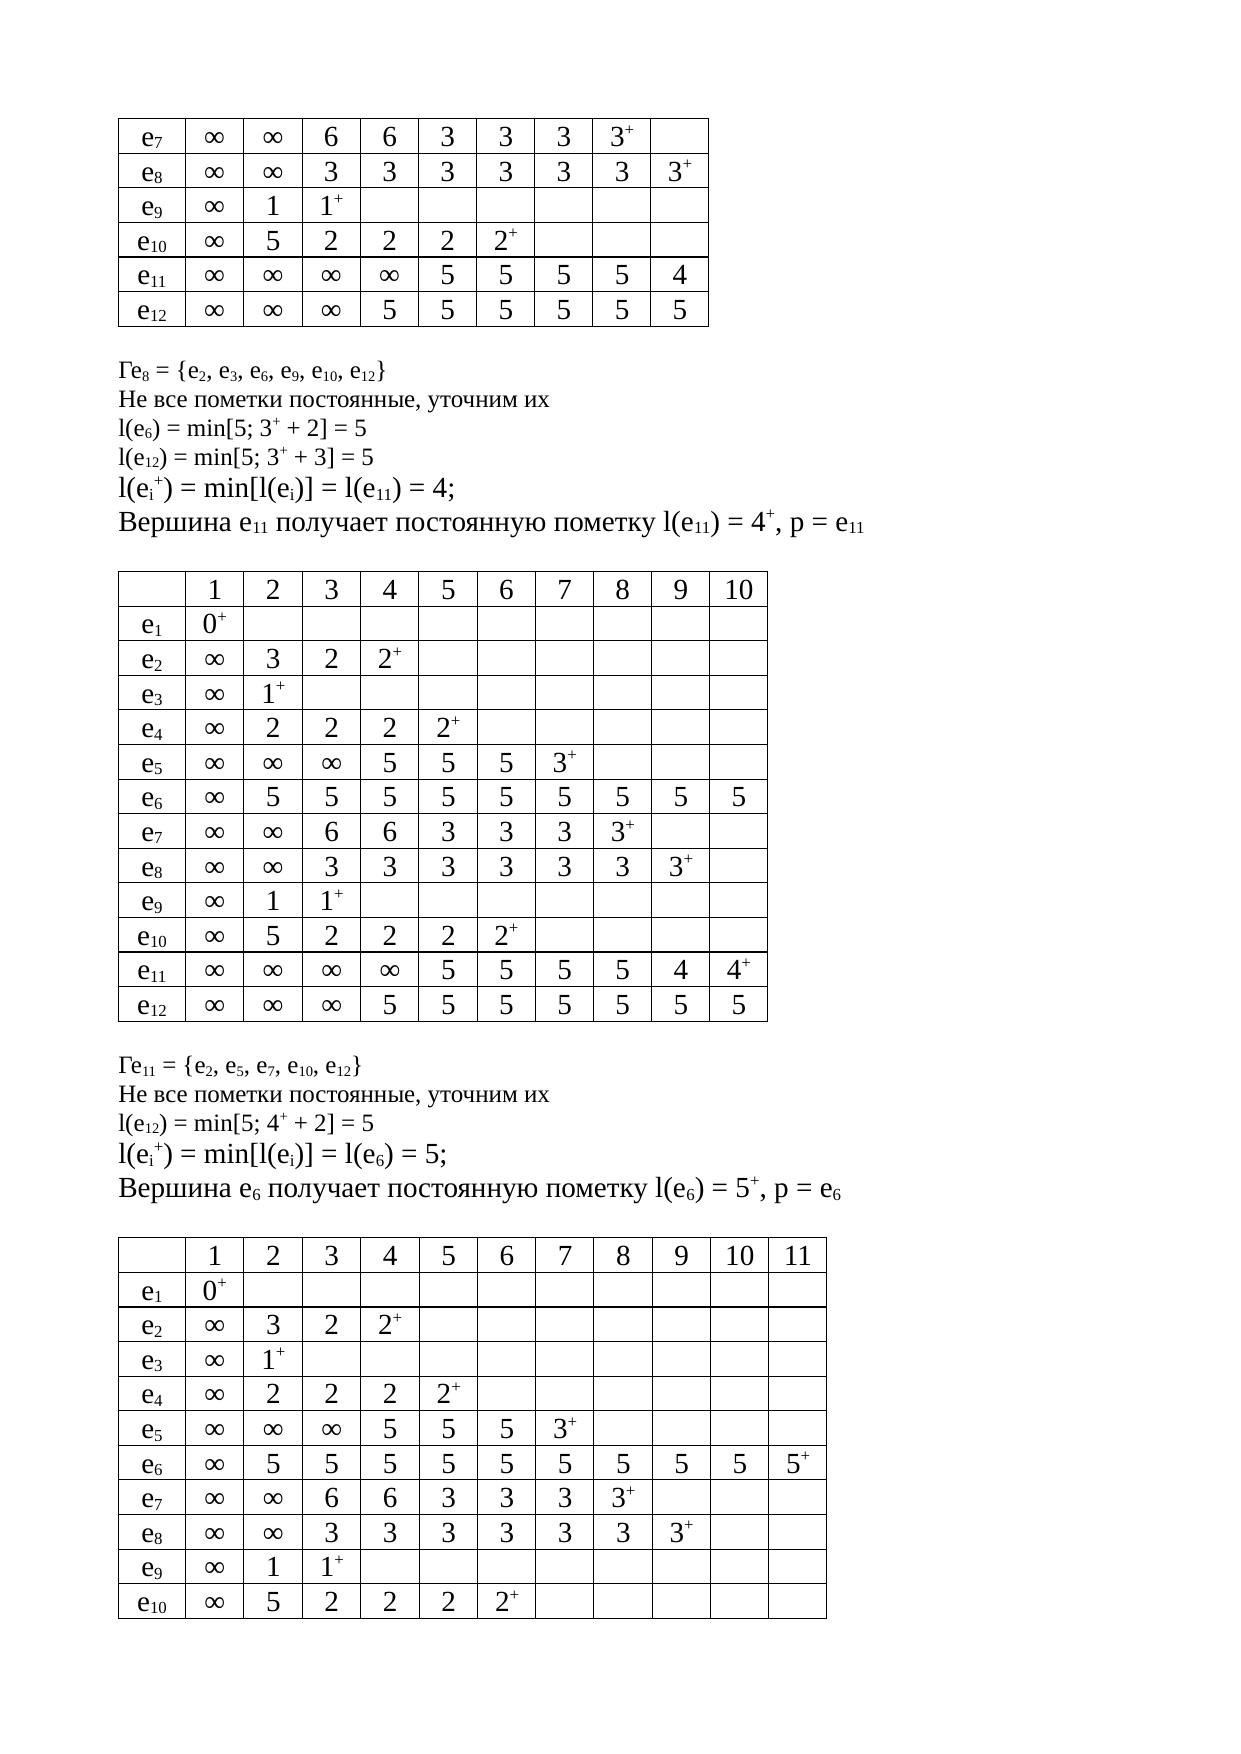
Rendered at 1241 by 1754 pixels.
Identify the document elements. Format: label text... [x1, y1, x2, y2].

table_cell ∞ [186, 953, 243, 986]
table_cell [711, 1515, 768, 1548]
table_cell 5 [244, 918, 302, 951]
table_cell 3 [419, 119, 476, 153]
table_cell [653, 1480, 710, 1514]
table_header 8 [594, 1238, 652, 1272]
table_cell ∞ [186, 745, 243, 778]
table_cell [244, 1273, 302, 1306]
table_cell [653, 1308, 710, 1341]
table_cell ∞ [186, 641, 243, 675]
table_cell [711, 1377, 768, 1410]
table_cell ∞ [244, 154, 302, 187]
table_cell 1+ [244, 676, 302, 709]
table_cell [303, 1342, 360, 1376]
table_cell [594, 710, 651, 744]
table_cell 3 [419, 849, 477, 882]
table_cell e5 [119, 1411, 185, 1445]
table_cell [536, 607, 593, 640]
table_cell 3+ [536, 1411, 593, 1445]
table_cell ∞ [186, 710, 243, 744]
table_cell [594, 1342, 652, 1376]
table_cell e8 [119, 849, 185, 882]
table_cell ∞ [244, 745, 302, 778]
table_cell 0+ [186, 1273, 243, 1306]
table_cell [711, 1342, 768, 1376]
table_cell ∞ [244, 1515, 302, 1548]
table_cell [710, 641, 767, 675]
table_cell ∞ [186, 1480, 243, 1514]
table_cell ∞ [303, 745, 360, 778]
table_cell e12 [119, 987, 185, 1021]
table_cell [303, 676, 360, 709]
table_cell 3+ [536, 745, 593, 778]
table_cell e11 [119, 953, 185, 986]
table_cell e7 [119, 1480, 185, 1514]
table_cell ∞ [244, 987, 302, 1021]
table_cell 5 [594, 953, 651, 986]
table_cell [769, 1584, 826, 1618]
table_cell [710, 883, 767, 917]
table_header 5 [419, 572, 477, 606]
table_cell 5 [420, 1411, 477, 1445]
table_cell 5 [478, 987, 535, 1021]
table_cell [710, 814, 767, 848]
table_cell 3 [478, 814, 535, 848]
table_cell [653, 1273, 710, 1306]
table_cell ∞ [186, 780, 243, 813]
table_cell ∞ [361, 258, 418, 291]
table_cell [594, 607, 651, 640]
table_cell 3 [244, 1308, 302, 1341]
table_cell e9 [119, 188, 185, 222]
table_cell [651, 223, 708, 256]
table_header 2 [244, 572, 302, 606]
table_cell 5 [710, 987, 767, 1021]
table_cell ∞ [303, 953, 360, 986]
table_cell 5 [535, 258, 592, 291]
table_cell [361, 188, 418, 222]
table_cell 3 [419, 154, 476, 187]
table_header [119, 572, 185, 606]
table_cell 5 [361, 745, 418, 778]
table_cell [653, 1411, 710, 1445]
table_cell 2+ [477, 223, 534, 256]
table_cell 3 [535, 154, 592, 187]
table_cell 4 [652, 953, 709, 986]
table_cell 3+ [593, 119, 650, 153]
table_cell 5 [651, 292, 708, 326]
table_cell [710, 607, 767, 640]
table_cell [594, 641, 651, 675]
table_cell [419, 607, 477, 640]
text Не все пометки постоянные, уточним их [118, 1079, 1122, 1108]
table_header 6 [478, 1238, 535, 1272]
table_cell e2 [119, 1308, 185, 1341]
table_cell e12 [119, 292, 185, 326]
table_cell ∞ [186, 258, 243, 291]
table_cell 5 [244, 1446, 302, 1479]
text Вершина e11 получает постоянную пометку l(e11) = 4+, p = e11 [118, 504, 1122, 537]
table_cell [594, 1584, 652, 1618]
table_cell 5 [478, 1411, 535, 1445]
table_cell 3 [477, 154, 534, 187]
table_cell 3 [303, 154, 360, 187]
table_cell 2 [303, 1584, 360, 1618]
table_cell e7 [119, 814, 185, 848]
table_cell 0+ [186, 607, 243, 640]
table_cell 5 [419, 258, 476, 291]
table_cell 5 [244, 780, 302, 813]
table_cell ∞ [186, 292, 243, 326]
table_cell 3 [478, 1480, 535, 1514]
table_cell 5 [419, 780, 477, 813]
table_cell [420, 1273, 477, 1306]
table_cell e10 [119, 918, 185, 951]
table_cell [594, 883, 651, 917]
table_header 9 [653, 1238, 710, 1272]
text l(ei+) = min[l(ei)] = l(e6) = 5; [118, 1137, 1122, 1170]
table_cell 5 [478, 780, 535, 813]
table_cell e11 [119, 258, 185, 291]
table_cell 5 [594, 987, 651, 1021]
table_cell [710, 676, 767, 709]
table_cell 3 [420, 1515, 477, 1548]
table_cell 3+ [652, 849, 709, 882]
table_cell e7 [119, 119, 185, 153]
table_cell ∞ [186, 1446, 243, 1479]
text l(e12) = min[5; 3+ + 3] = 5 [118, 442, 1122, 470]
table_cell e4 [119, 710, 185, 744]
table_cell e1 [119, 607, 185, 640]
table_cell [477, 188, 534, 222]
table_cell e10 [119, 1584, 185, 1618]
text Вершина e6 получает постоянную пометку l(e6) = 5+, p = e6 [118, 1170, 1122, 1204]
table_cell 5 [303, 1446, 360, 1479]
table_cell 2 [419, 918, 477, 951]
table_cell e6 [119, 780, 185, 813]
table_cell [361, 1273, 419, 1306]
table_cell ∞ [186, 1515, 243, 1548]
table_cell 5 [478, 1446, 535, 1479]
table_header 10 [710, 572, 767, 606]
table_cell 6 [361, 814, 418, 848]
table_cell ∞ [244, 849, 302, 882]
table_cell 2 [303, 1377, 360, 1410]
table_cell [652, 745, 709, 778]
table_cell [361, 1342, 419, 1376]
table_cell [478, 607, 535, 640]
table_cell 5 [244, 1584, 302, 1618]
table_cell [536, 1273, 593, 1306]
table_header 10 [711, 1238, 768, 1272]
table_cell 5 [593, 258, 650, 291]
table_cell 2 [303, 1308, 360, 1341]
table_cell [420, 1550, 477, 1583]
table_header 8 [594, 572, 651, 606]
table_cell ∞ [186, 676, 243, 709]
table_cell [769, 1411, 826, 1445]
table_header 5 [420, 1238, 477, 1272]
table_cell 5 [536, 1446, 593, 1479]
table_cell [535, 223, 592, 256]
table_cell 5 [361, 292, 418, 326]
table_cell 3 [593, 154, 650, 187]
table_cell [769, 1308, 826, 1341]
table_cell 2 [244, 1377, 302, 1410]
table_cell 2 [419, 223, 476, 256]
table_header 1 [186, 1238, 243, 1272]
table_header 3 [303, 572, 360, 606]
table_cell ∞ [244, 258, 302, 291]
table_cell [711, 1273, 768, 1306]
table_cell 5 [477, 292, 534, 326]
table_cell 1+ [244, 1342, 302, 1376]
table_header 1 [186, 572, 243, 606]
table_cell ∞ [303, 987, 360, 1021]
table_cell [653, 1377, 710, 1410]
table_cell 5 [478, 953, 535, 986]
table_cell 2 [303, 641, 360, 675]
table_cell [769, 1377, 826, 1410]
table_cell [593, 188, 650, 222]
table_cell 2 [303, 918, 360, 951]
table_cell [652, 641, 709, 675]
table_cell [420, 1342, 477, 1376]
table_cell ∞ [186, 1308, 243, 1341]
table_cell [594, 745, 651, 778]
table_cell ∞ [186, 1377, 243, 1410]
table_header 7 [536, 1238, 593, 1272]
table_cell ∞ [186, 814, 243, 848]
table_header 11 [769, 1238, 826, 1272]
table_cell [652, 918, 709, 951]
table_cell ∞ [186, 1584, 243, 1618]
table_cell [536, 710, 593, 744]
table_cell [536, 676, 593, 709]
table_cell 5 [477, 258, 534, 291]
table_header [119, 1238, 185, 1272]
table_cell [769, 1480, 826, 1514]
table_cell 5 [594, 780, 651, 813]
table_cell 3 [536, 849, 593, 882]
table_cell [361, 1550, 419, 1583]
table_cell [594, 1411, 652, 1445]
table_cell 3 [536, 814, 593, 848]
table_cell [244, 607, 302, 640]
table_cell 3 [477, 119, 534, 153]
table_cell [711, 1308, 768, 1341]
table_cell 6 [303, 814, 360, 848]
table_cell [710, 849, 767, 882]
table_cell [361, 883, 418, 917]
table_cell 3+ [594, 814, 651, 848]
table_cell [535, 188, 592, 222]
table_cell ∞ [186, 1411, 243, 1445]
table_cell 2 [303, 223, 360, 256]
table_cell ∞ [244, 1480, 302, 1514]
table_cell e6 [119, 1446, 185, 1479]
table_cell [769, 1550, 826, 1583]
table_cell [536, 918, 593, 951]
table_cell 2 [361, 1584, 419, 1618]
table_cell 3+ [594, 1480, 652, 1514]
table_cell 3+ [651, 154, 708, 187]
table_cell [478, 1377, 535, 1410]
table_cell [652, 883, 709, 917]
table_cell e1 [119, 1273, 185, 1306]
table_cell [303, 607, 360, 640]
table_cell ∞ [186, 883, 243, 917]
table_cell [419, 188, 476, 222]
table_cell 5 [653, 1446, 710, 1479]
table_cell 5 [361, 780, 418, 813]
table_header 4 [361, 1238, 419, 1272]
table_cell [536, 1342, 593, 1376]
table_cell 3 [478, 1515, 535, 1548]
table_cell [711, 1480, 768, 1514]
table_cell [478, 1308, 535, 1341]
table_cell [419, 676, 477, 709]
table_cell e8 [119, 154, 185, 187]
table_cell 3 [419, 814, 477, 848]
table_cell 1 [244, 1550, 302, 1583]
table_cell 5 [536, 987, 593, 1021]
table_cell e4 [119, 1377, 185, 1410]
table_cell [653, 1584, 710, 1618]
table_cell [594, 1377, 652, 1410]
text l(ei+) = min[l(ei)] = l(e11) = 4; [118, 470, 1122, 504]
table_cell [536, 1584, 593, 1618]
table_cell 5 [711, 1446, 768, 1479]
table_cell e3 [119, 676, 185, 709]
table_cell [478, 1550, 535, 1583]
table_cell [711, 1584, 768, 1618]
table_cell 1+ [303, 188, 360, 222]
text Ге8 = {e2, e3, e6, e9, e10, e12} [118, 355, 1122, 384]
table_cell 6 [361, 119, 418, 153]
table_cell 3 [536, 1515, 593, 1548]
text Не все пометки постоянные, уточним их [118, 384, 1122, 413]
table_cell 5 [244, 223, 302, 256]
table_cell [769, 1273, 826, 1306]
table_cell [478, 1273, 535, 1306]
table_cell [653, 1342, 710, 1376]
table_cell 3 [420, 1480, 477, 1514]
table_cell 6 [303, 1480, 360, 1514]
table_cell [419, 641, 477, 675]
table_cell [651, 188, 708, 222]
table_cell 2 [361, 223, 418, 256]
table_cell [536, 641, 593, 675]
table_cell [710, 745, 767, 778]
table_header 3 [303, 1238, 360, 1272]
table_cell ∞ [186, 119, 243, 153]
table_cell 3 [594, 849, 651, 882]
table_cell 2+ [478, 918, 535, 951]
table_header 2 [244, 1238, 302, 1272]
table_cell [303, 1273, 360, 1306]
table_cell 5 [361, 1446, 419, 1479]
table_cell e10 [119, 223, 185, 256]
table_cell e9 [119, 883, 185, 917]
table_cell 3 [244, 641, 302, 675]
table_cell [361, 607, 418, 640]
table_cell [653, 1550, 710, 1583]
table_cell [478, 676, 535, 709]
table_cell [420, 1308, 477, 1341]
table_cell [711, 1550, 768, 1583]
table_cell 5 [303, 780, 360, 813]
table_cell 5 [419, 987, 477, 1021]
table_cell ∞ [186, 188, 243, 222]
table_cell 4 [651, 258, 708, 291]
table_cell 2+ [419, 710, 477, 744]
table_cell e5 [119, 745, 185, 778]
table_cell 5 [710, 780, 767, 813]
table_cell ∞ [244, 1411, 302, 1445]
table_cell [711, 1411, 768, 1445]
table_cell [478, 641, 535, 675]
table_cell e3 [119, 1342, 185, 1376]
table_cell [594, 1273, 652, 1306]
table_cell [419, 883, 477, 917]
table_cell 3 [536, 1480, 593, 1514]
table_cell 5 [419, 292, 476, 326]
table_cell [594, 1550, 652, 1583]
table_cell e8 [119, 1515, 185, 1548]
table_cell [594, 676, 651, 709]
table_cell [652, 814, 709, 848]
table_cell [652, 710, 709, 744]
table_cell [536, 1550, 593, 1583]
table_cell [478, 710, 535, 744]
table_cell 1 [244, 188, 302, 222]
table_cell [769, 1342, 826, 1376]
table_cell ∞ [186, 849, 243, 882]
table_cell 5 [478, 745, 535, 778]
table_cell 6 [361, 1480, 419, 1514]
table_cell 2+ [361, 1308, 419, 1341]
table_header 4 [361, 572, 418, 606]
table_cell 2 [361, 710, 418, 744]
table_cell [478, 1342, 535, 1376]
table_cell [594, 1308, 652, 1341]
table_cell 3 [594, 1515, 652, 1548]
table_cell 2+ [361, 641, 418, 675]
table_cell 5 [535, 292, 592, 326]
table_cell 2+ [478, 1584, 535, 1618]
table_cell 3 [478, 849, 535, 882]
table_cell 3 [303, 1515, 360, 1548]
table_cell 5 [594, 1446, 652, 1479]
table_cell [652, 676, 709, 709]
table_cell ∞ [186, 1342, 243, 1376]
table_cell [536, 1377, 593, 1410]
table_cell ∞ [186, 918, 243, 951]
table_cell ∞ [244, 119, 302, 153]
table_cell 5 [593, 292, 650, 326]
table_cell 1 [244, 883, 302, 917]
table_cell [769, 1515, 826, 1548]
table_cell ∞ [303, 258, 360, 291]
table_cell 2 [244, 710, 302, 744]
table_cell 2 [361, 918, 418, 951]
table_cell 2 [361, 1377, 419, 1410]
table_cell ∞ [244, 953, 302, 986]
table_cell 4+ [710, 953, 767, 986]
table_cell 1+ [303, 883, 360, 917]
table_cell 2 [420, 1584, 477, 1618]
table_cell ∞ [186, 1550, 243, 1583]
table_cell 6 [303, 119, 360, 153]
table_cell [536, 1308, 593, 1341]
table_header 7 [536, 572, 593, 606]
text l(e12) = min[5; 4+ + 2] = 5 [118, 1108, 1122, 1137]
table_cell 5 [652, 780, 709, 813]
table_cell 1+ [303, 1550, 360, 1583]
table_cell ∞ [303, 292, 360, 326]
table_cell 5 [536, 780, 593, 813]
table_cell 5 [361, 1411, 419, 1445]
table_cell 5 [652, 987, 709, 1021]
table_cell ∞ [186, 987, 243, 1021]
table_cell 3 [361, 1515, 419, 1548]
table_cell 3 [361, 849, 418, 882]
table_cell 5 [419, 745, 477, 778]
table_cell [651, 119, 708, 153]
table_cell ∞ [186, 223, 243, 256]
table_cell ∞ [186, 154, 243, 187]
table_cell [361, 676, 418, 709]
table_cell [478, 883, 535, 917]
table_cell e9 [119, 1550, 185, 1583]
table_cell 3 [535, 119, 592, 153]
table_cell 3+ [653, 1515, 710, 1548]
table_cell 5 [536, 953, 593, 986]
text Ге11 = {e2, e5, e7, e10, e12} [118, 1050, 1122, 1079]
table_cell ∞ [361, 953, 418, 986]
text l(e6) = min[5; 3+ + 2] = 5 [118, 413, 1122, 442]
table_cell [536, 883, 593, 917]
table_cell ∞ [244, 814, 302, 848]
table_cell 3 [303, 849, 360, 882]
table_cell 2+ [420, 1377, 477, 1410]
table_cell ∞ [303, 1411, 360, 1445]
table_header 6 [478, 572, 535, 606]
table_cell [593, 223, 650, 256]
table_cell [710, 710, 767, 744]
table_cell [594, 918, 651, 951]
table_cell 5+ [769, 1446, 826, 1479]
table_cell [710, 918, 767, 951]
table_cell 5 [420, 1446, 477, 1479]
table_cell ∞ [244, 292, 302, 326]
table_cell 3 [361, 154, 418, 187]
table_header 9 [652, 572, 709, 606]
table_cell e2 [119, 641, 185, 675]
table_cell 2 [303, 710, 360, 744]
table_cell [652, 607, 709, 640]
table_cell 5 [419, 953, 477, 986]
table_cell 5 [361, 987, 418, 1021]
